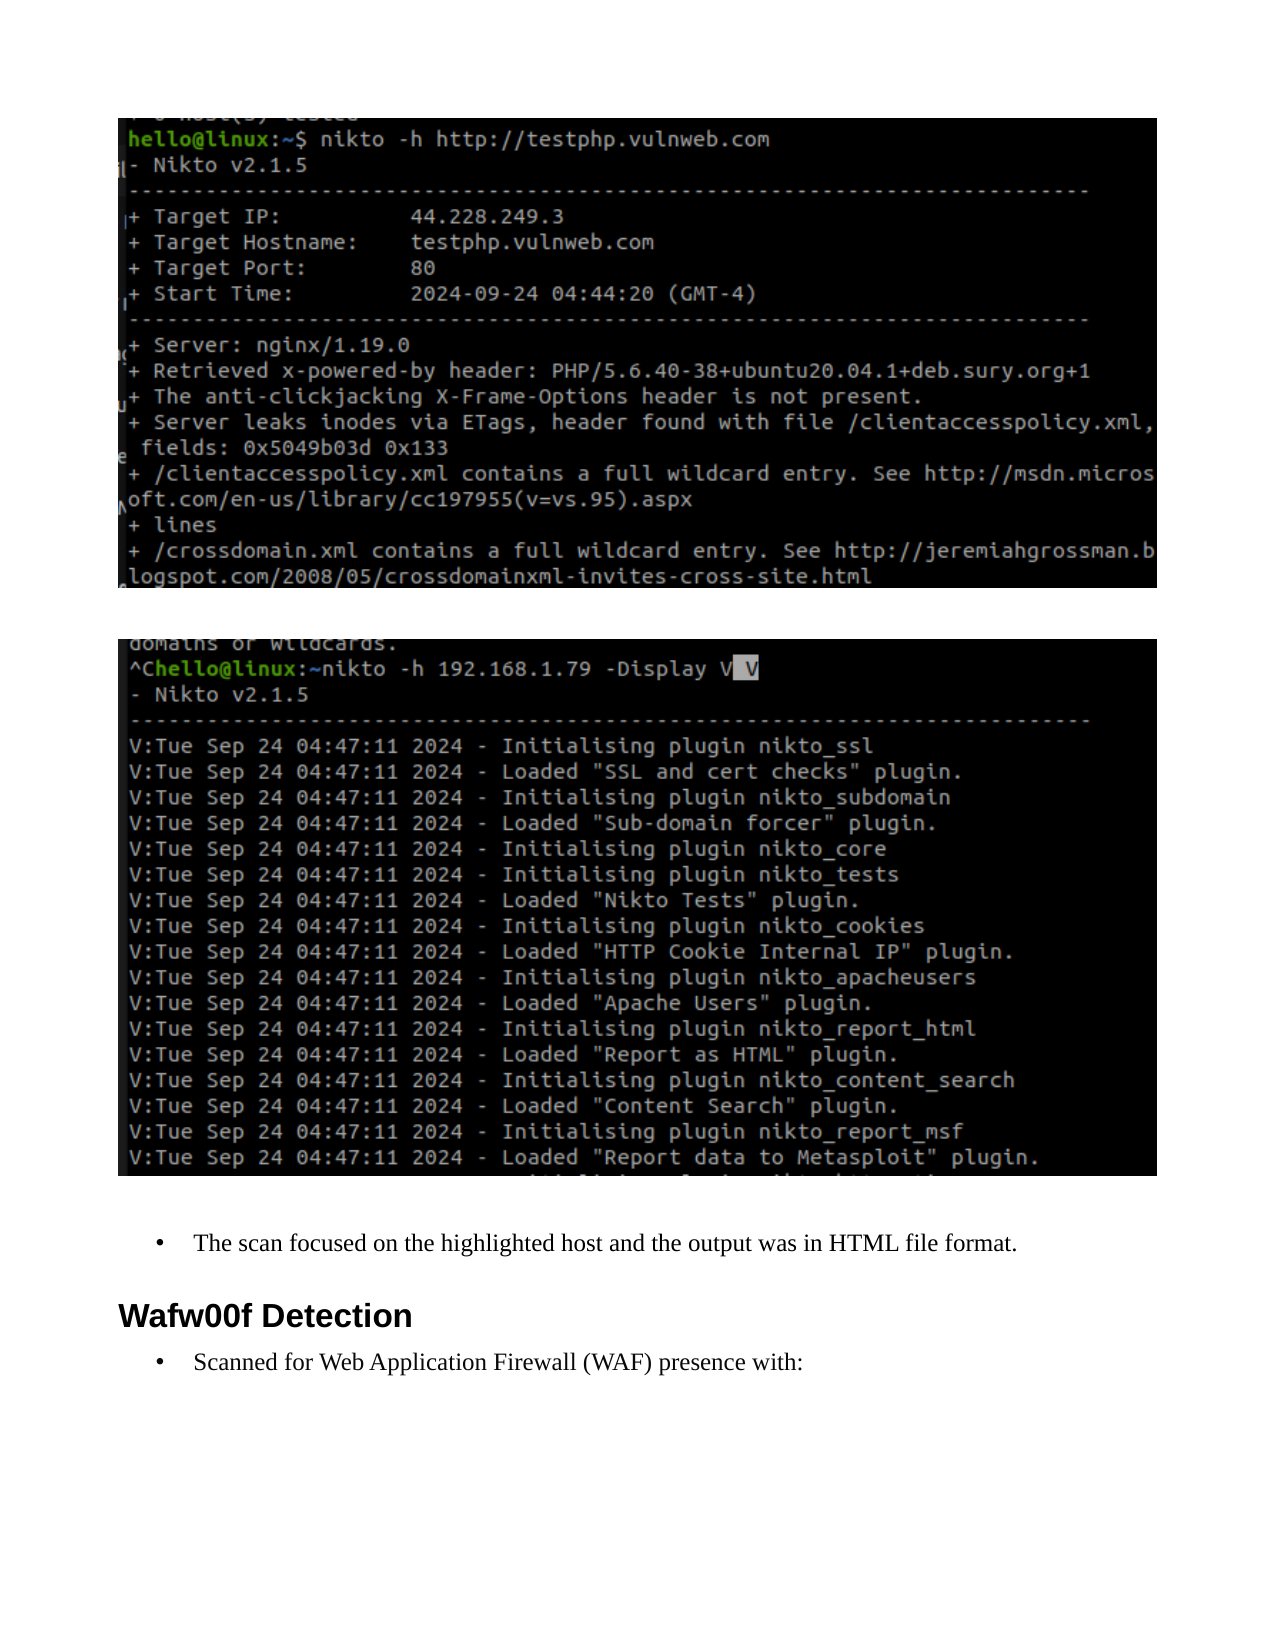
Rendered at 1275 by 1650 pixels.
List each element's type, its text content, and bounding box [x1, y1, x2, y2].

picture [118, 118, 1157, 588]
subtitle Wafw00f Detection [118, 1296, 1157, 1334]
list The scan focused on the highlighted host and the output was in HTML file format. [156, 1228, 1157, 1256]
list Scanned for Web Application Firewall (WAF) presence with: [156, 1347, 1157, 1376]
picture [118, 639, 1157, 1176]
